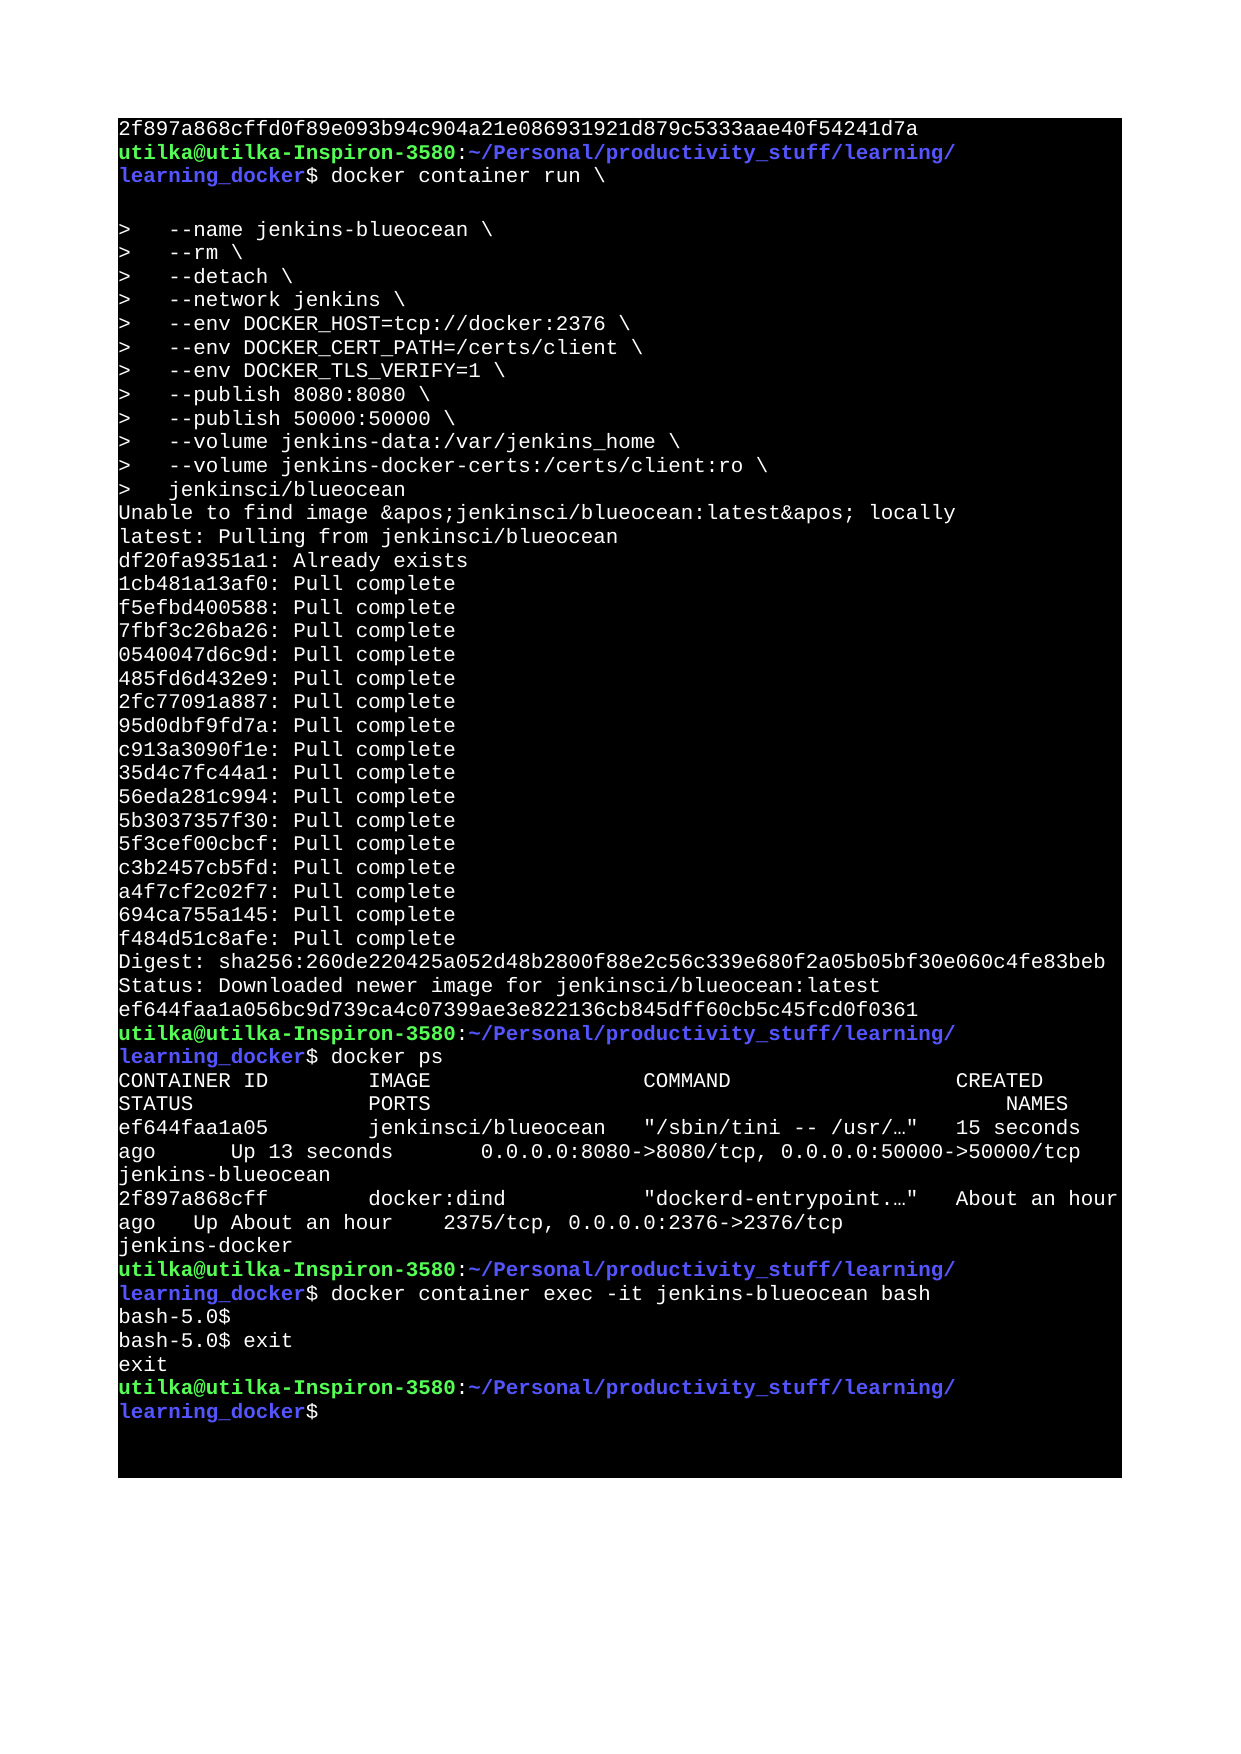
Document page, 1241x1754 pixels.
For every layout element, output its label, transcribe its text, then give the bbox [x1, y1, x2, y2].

text df20fa9351a1: Already exists [118, 549, 1122, 573]
text 0540047d6c9d: Pull complete [118, 644, 1122, 668]
text utilka@utilka-Inspiron-3580:~/Personal/productivity_stuff/learning/learning_docker$ [118, 1377, 1122, 1424]
text 694ca755a145: Pull complete [118, 904, 1122, 928]
text 35d4c7fc44a1: Pull complete [118, 762, 1122, 786]
text bash-5.0$ exit [118, 1330, 1122, 1353]
text > jenkinsci/blueocean [118, 479, 1122, 502]
text utilka@utilka-Inspiron-3580:~/Personal/productivity_stuff/learning/learning_docker$ docker ps [118, 1022, 1122, 1070]
text bash-5.0$ [118, 1306, 1122, 1330]
text 5f3cef00cbcf: Pull complete [118, 833, 1122, 857]
text latest: Pulling from jenkinsci/blueocean [118, 526, 1122, 549]
text exit [118, 1353, 1122, 1377]
text ef644faa1a056bc9d739ca4c07399ae3e822136cb845dff60cb5c45fcd0f0361 [118, 999, 1122, 1022]
text 2f897a868cffd0f89e093b94c904a21e086931921d879c5333aae40f54241d7a utilka@utilka-Inspiron-3580:~/Personal/productivity_stuff/learning/learning_docker$ docker container run \ [118, 118, 1122, 189]
text f484d51c8afe: Pull complete [118, 928, 1122, 952]
text c3b2457cb5fd: Pull complete [118, 857, 1122, 881]
text 95d0dbf9fd7a: Pull complete [118, 715, 1122, 739]
text 5b3037357f30: Pull complete [118, 810, 1122, 833]
text > --env DOCKER_TLS_VERIFY=1 \ [118, 360, 1122, 384]
text > --publish 50000:50000 \ [118, 408, 1122, 431]
text 56eda281c994: Pull complete [118, 786, 1122, 810]
text a4f7cf2c02f7: Pull complete [118, 881, 1122, 904]
text Status: Downloaded newer image for jenkinsci/blueocean:latest [118, 975, 1122, 999]
text > --name jenkins-blueocean \ [118, 218, 1122, 242]
text > --network jenkins \ [118, 289, 1122, 313]
text > --rm \ [118, 242, 1122, 266]
text 1cb481a13af0: Pull complete [118, 573, 1122, 597]
text ef644faa1a05 jenkinsci/blueocean "/sbin/tini -- /usr/…" 15 seconds ago Up 13 seconds 0.0.0.0:8080->8080/tcp, 0.0.0.0:50000->50000/tcp jenkins-blueocean [118, 1117, 1122, 1188]
text CONTAINER ID IMAGE COMMAND CREATED STATUS PORTS NAMES [118, 1070, 1122, 1117]
text c913a3090f1e: Pull complete [118, 739, 1122, 762]
text > --publish 8080:8080 \ [118, 384, 1122, 408]
text Digest: sha256:260de220425a052d48b2800f88e2c56c339e680f2a05b05bf30e060c4fe83beb [118, 952, 1122, 975]
text 2fc77091a887: Pull complete [118, 691, 1122, 715]
text > --volume jenkins-data:/var/jenkins_home \ [118, 431, 1122, 455]
text f5efbd400588: Pull complete [118, 597, 1122, 621]
text > --env DOCKER_HOST=tcp://docker:2376 \ [118, 313, 1122, 337]
text 7fbf3c26ba26: Pull complete [118, 621, 1122, 644]
text Unable to find image &apos;jenkinsci/blueocean:latest&apos; locally [118, 502, 1122, 526]
text > --detach \ [118, 266, 1122, 289]
text 485fd6d432e9: Pull complete [118, 668, 1122, 691]
text > --env DOCKER_CERT_PATH=/certs/client \ [118, 337, 1122, 360]
text > --volume jenkins-docker-certs:/certs/client:ro \ [118, 455, 1122, 479]
text 2f897a868cff docker:dind "dockerd-entrypoint.…" About an hour ago Up About an hour 2375/tcp, 0.0.0.0:2376->2376/tcp jenkins-docker utilka@utilka-Inspiron-3580:~/Personal/productivity_stuff/learning/learning_docker$ docker container exec -it jenkins-blueocean bash [118, 1188, 1122, 1306]
